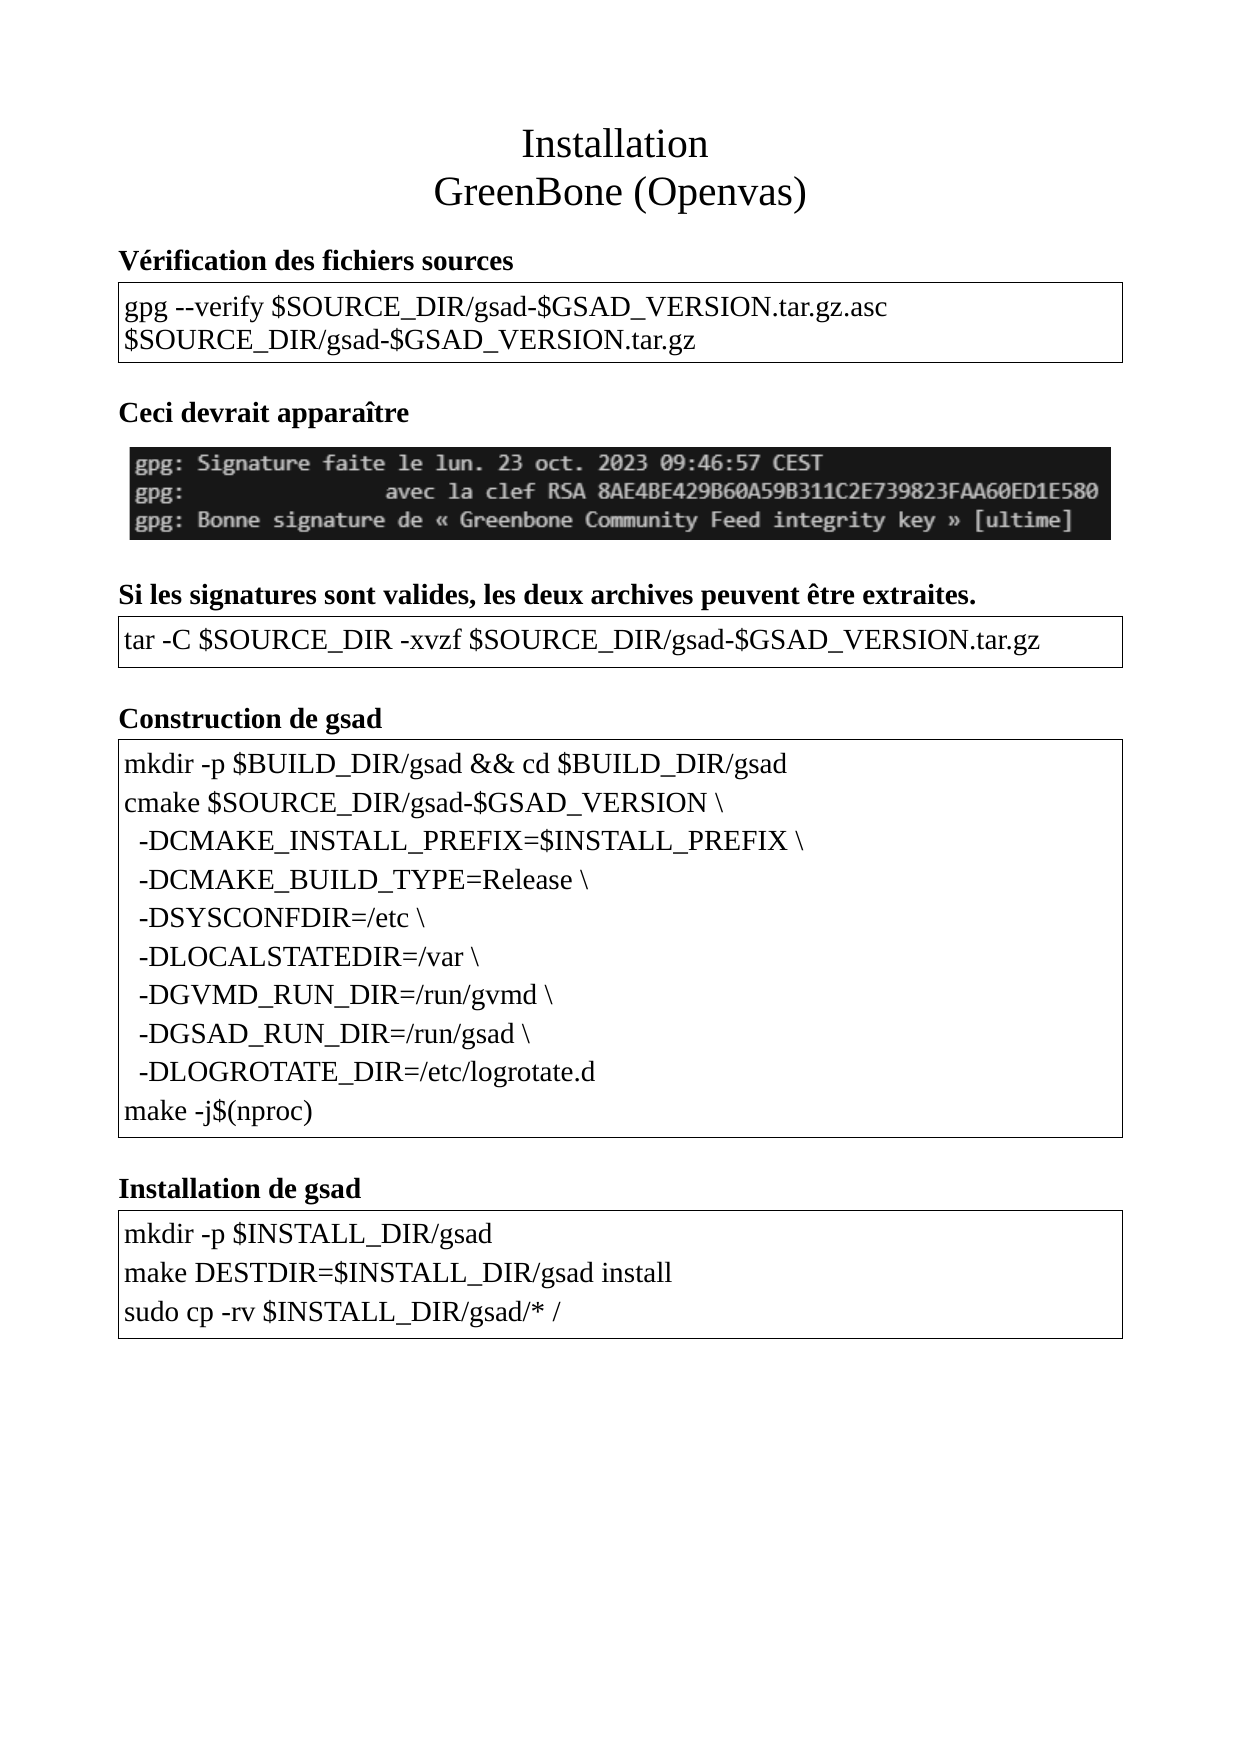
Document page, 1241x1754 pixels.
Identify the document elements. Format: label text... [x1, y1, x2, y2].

table_header mkdir -p $BUILD_DIR/gsad && cd $BUILD_DIR/gsad cmake $SOURCE_DIR/gsad-$GSAD_VERSION \ -DCMAKE_INSTALL_PREFIX=$INSTALL_PREFIX \ -DCMAKE_BUILD_TYPE=Release \ -DSYSCONFDIR=/etc \ -DLOCALSTATEDIR=/var \ -DGVMD_RUN_DIR=/run/gvmd \ -DGSAD_RUN_DIR=/run/gsad \ -DLOGROTATE_DIR=/etc/logrotate.d make -j$(nproc) [119, 740, 1122, 1137]
text Si les signatures sont valides, les deux archives peuvent être extraites. [118, 577, 1122, 611]
table_header gpg --verify $SOURCE_DIR/gsad-$GSAD_VERSION.tar.gz.asc $SOURCE_DIR/gsad-$GSAD_VERSION.tar.gz [119, 283, 1122, 362]
text Construction de gsad [118, 701, 1122, 734]
table_header tar -C $SOURCE_DIR -xvzf $SOURCE_DIR/gsad-$GSAD_VERSION.tar.gz [119, 617, 1122, 667]
table_header mkdir -p $INSTALL_DIR/gsad make DESTDIR=$INSTALL_DIR/gsad install sudo cp -rv $INSTALL_DIR/gsad/* / [119, 1211, 1122, 1338]
text Vérification des fichiers sources [118, 243, 1122, 277]
text Ceci devrait apparaître [118, 396, 1122, 429]
text Installation de gsad [118, 1171, 1122, 1205]
picture [129, 447, 1111, 540]
